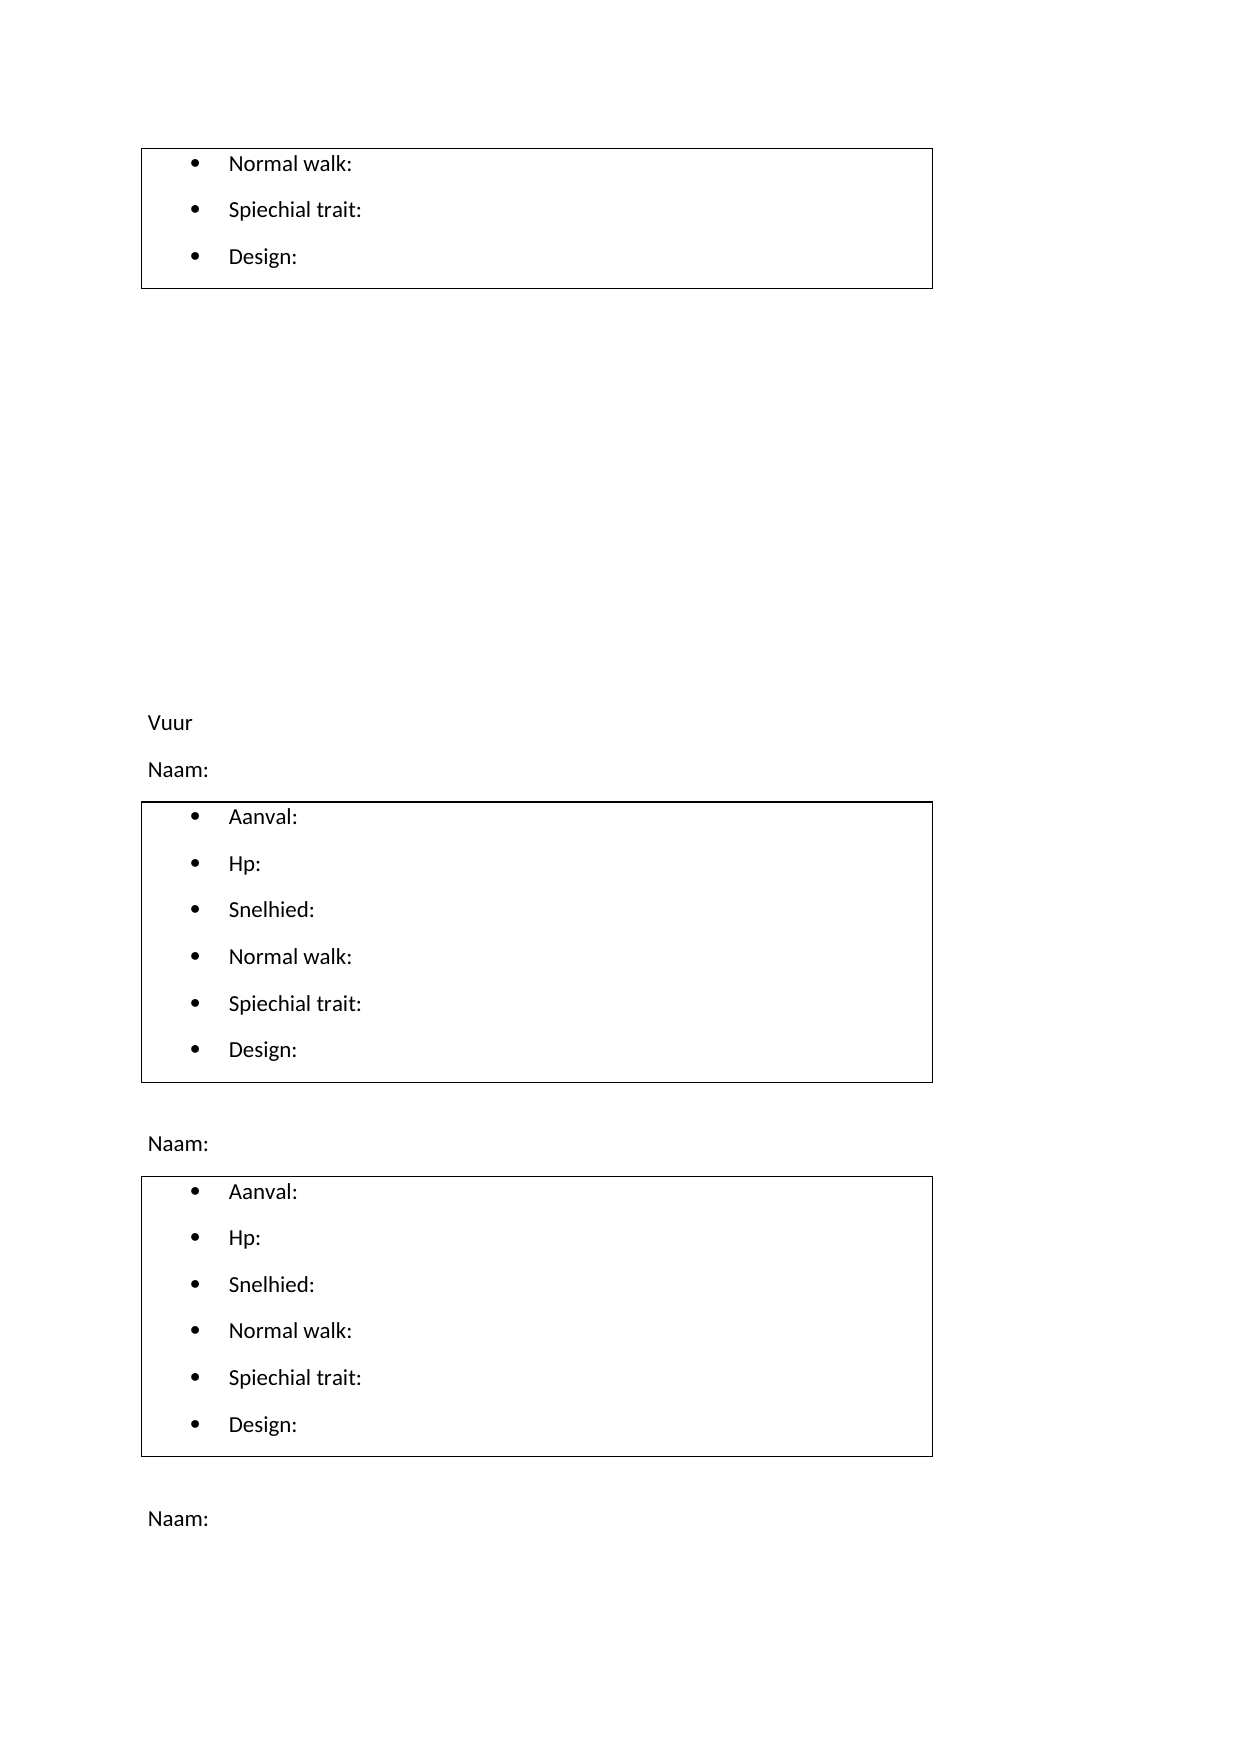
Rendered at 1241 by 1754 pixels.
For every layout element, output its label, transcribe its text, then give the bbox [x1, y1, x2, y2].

text Vuur [148, 708, 1093, 736]
text Naam: [148, 1129, 1093, 1157]
table_header Aanval: Hp: Snelhied: Normal walk: Spiechial trait: Design: [142, 803, 932, 1082]
text Naam: [148, 755, 1093, 783]
table_header Aanval: Hp: Snelhied: Normal walk: Spiechial trait: Design: [142, 1177, 932, 1456]
text Naam: [148, 1504, 1093, 1532]
table_header Aanval: Hp: Snelhied: Normal walk: Spiechial trait: Design: [142, 149, 932, 288]
